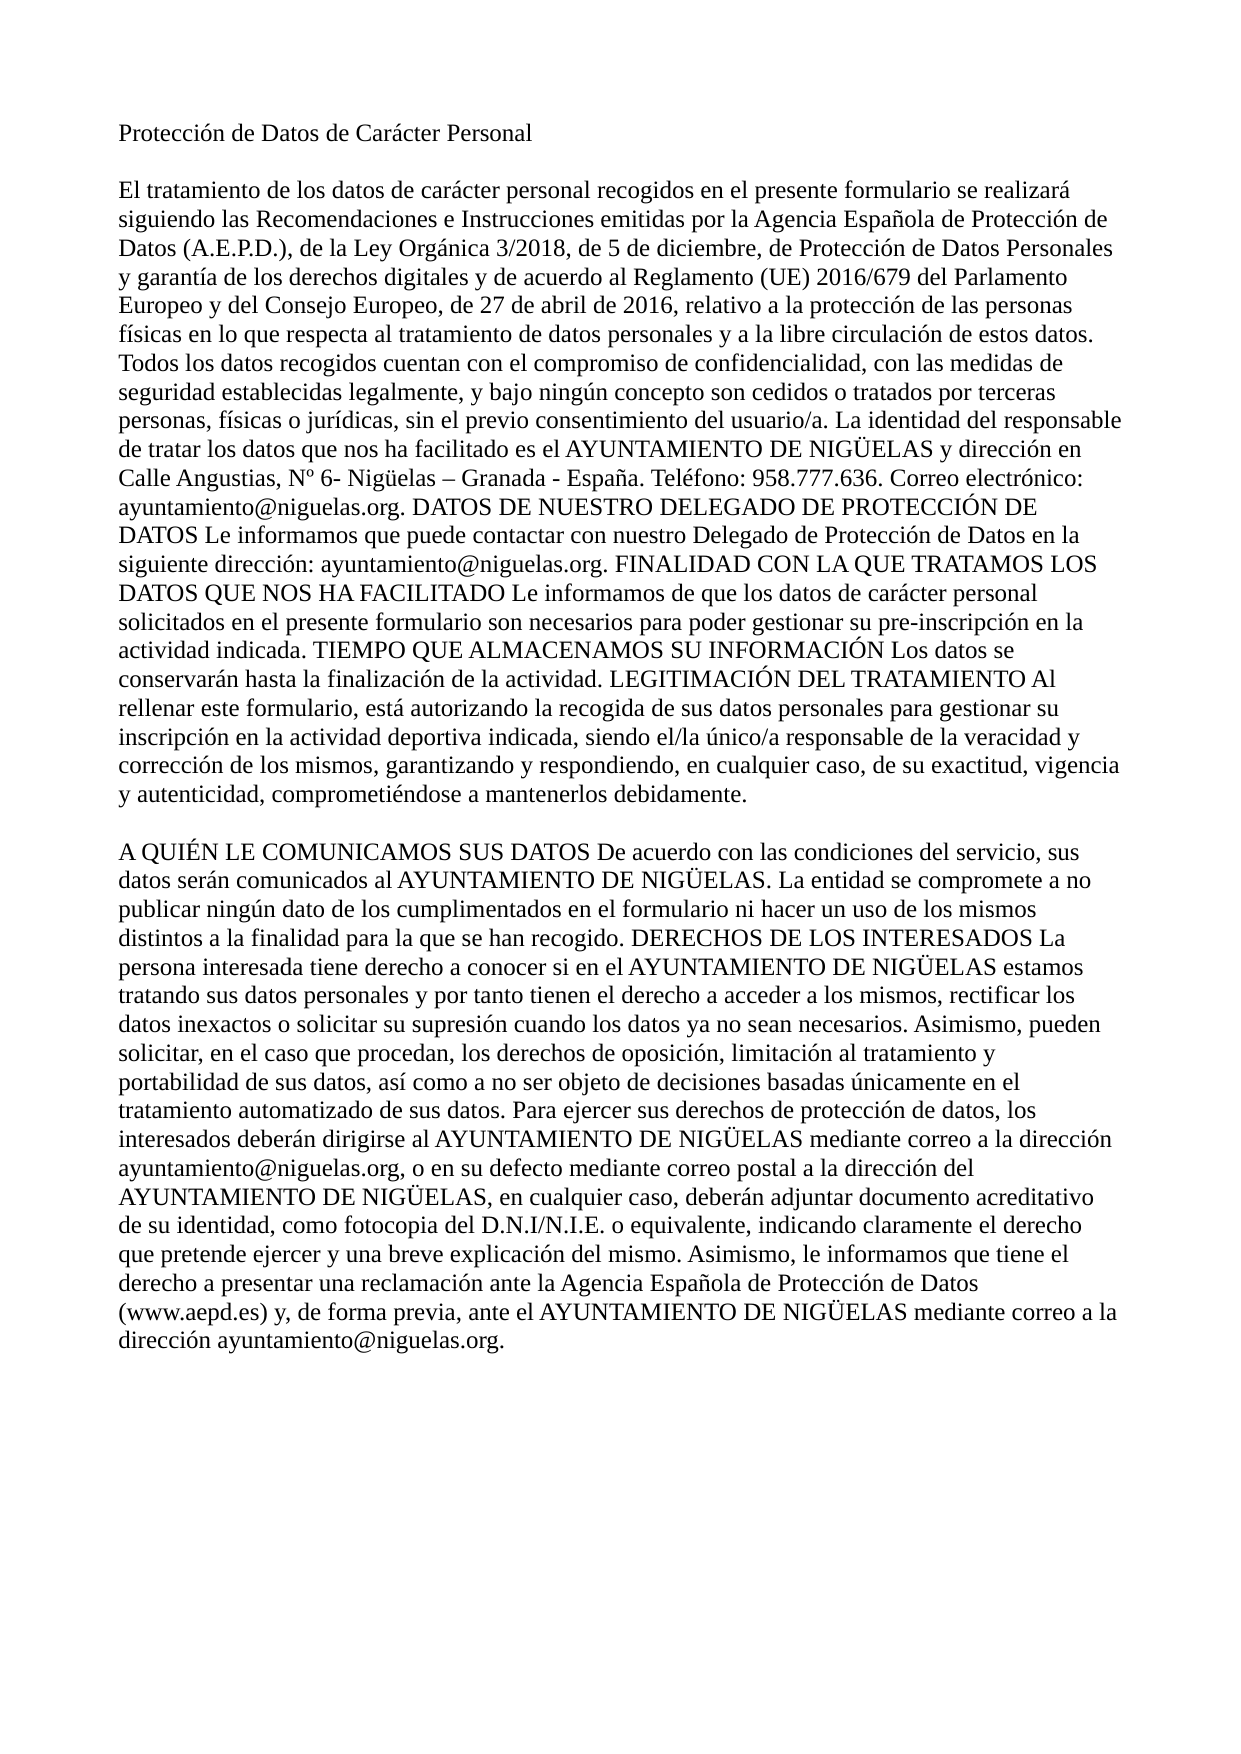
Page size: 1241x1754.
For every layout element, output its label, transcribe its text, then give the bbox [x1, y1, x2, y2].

text A QUIÉN LE COMUNICAMOS SUS DATOS De acuerdo con las condiciones del servicio, sus datos serán comunicados al AYUNTAMIENTO DE NIGÜELAS. La entidad se compromete a no publicar ningún dato de los cumplimentados en el formulario ni hacer un uso de los mismos distintos a la finalidad para la que se han recogido. DERECHOS DE LOS INTERESADOS La persona interesada tiene derecho a conocer si en el AYUNTAMIENTO DE NIGÜELAS estamos tratando sus datos personales y por tanto tienen el derecho a acceder a los mismos, rectificar los datos inexactos o solicitar su supresión cuando los datos ya no sean necesarios. Asimismo, pueden solicitar, en el caso que procedan, los derechos de oposición, limitación al tratamiento y portabilidad de sus datos, así como a no ser objeto de decisiones basadas únicamente en el tratamiento automatizado de sus datos. Para ejercer sus derechos de protección de datos, los interesados deberán dirigirse al AYUNTAMIENTO DE NIGÜELAS mediante correo a la dirección ayuntamiento@niguelas.org, o en su defecto mediante correo postal a la dirección del AYUNTAMIENTO DE NIGÜELAS, en cualquier caso, deberán adjuntar documento acreditativo de su identidad, como fotocopia del D.N.I/N.I.E. o equivalente, indicando claramente el derecho que pretende ejercer y una breve explicación del mismo. Asimismo, le informamos que tiene el derecho a presentar una reclamación ante la Agencia Española de Protección de Datos (www.aepd.es) y, de forma previa, ante el AYUNTAMIENTO DE NIGÜELAS mediante correo a la dirección ayuntamiento@niguelas.org. [118, 837, 1122, 1354]
text El tratamiento de los datos de carácter personal recogidos en el presente formulario se realizará siguiendo las Recomendaciones e Instrucciones emitidas por la Agencia Española de Protección de Datos (A.E.P.D.), de la Ley Orgánica 3/2018, de 5 de diciembre, de Protección de Datos Personales y garantía de los derechos digitales y de acuerdo al Reglamento (UE) 2016/679 del Parlamento Europeo y del Consejo Europeo, de 27 de abril de 2016, relativo a la protección de las personas físicas en lo que respecta al tratamiento de datos personales y a la libre circulación de estos datos. Todos los datos recogidos cuentan con el compromiso de confidencialidad, con las medidas de seguridad establecidas legalmente, y bajo ningún concepto son cedidos o tratados por terceras personas, físicas o jurídicas, sin el previo consentimiento del usuario/a. La identidad del responsable de tratar los datos que nos ha facilitado es el AYUNTAMIENTO DE NIGÜELAS y dirección en Calle Angustias, Nº 6- Nigüelas – Granada - España. Teléfono: 958.777.636. Correo electrónico: ayuntamiento@niguelas.org. DATOS DE NUESTRO DELEGADO DE PROTECCIÓN DE DATOS Le informamos que puede contactar con nuestro Delegado de Protección de Datos en la siguiente dirección: ayuntamiento@niguelas.org. FINALIDAD CON LA QUE TRATAMOS LOS DATOS QUE NOS HA FACILITADO Le informamos de que los datos de carácter personal solicitados en el presente formulario son necesarios para poder gestionar su pre-inscripción en la actividad indicada. TIEMPO QUE ALMACENAMOS SU INFORMACIÓN Los datos se conservarán hasta la finalización de la actividad. LEGITIMACIÓN DEL TRATAMIENTO Al rellenar este formulario, está autorizando la recogida de sus datos personales para gestionar su inscripción en la actividad deportiva indicada, siendo el/la único/a responsable de la veracidad y corrección de los mismos, garantizando y respondiendo, en cualquier caso, de su exactitud, vigencia y autenticidad, comprometiéndose a mantenerlos debidamente. [118, 176, 1122, 808]
text Protección de Datos de Carácter Personal [118, 118, 1122, 147]
